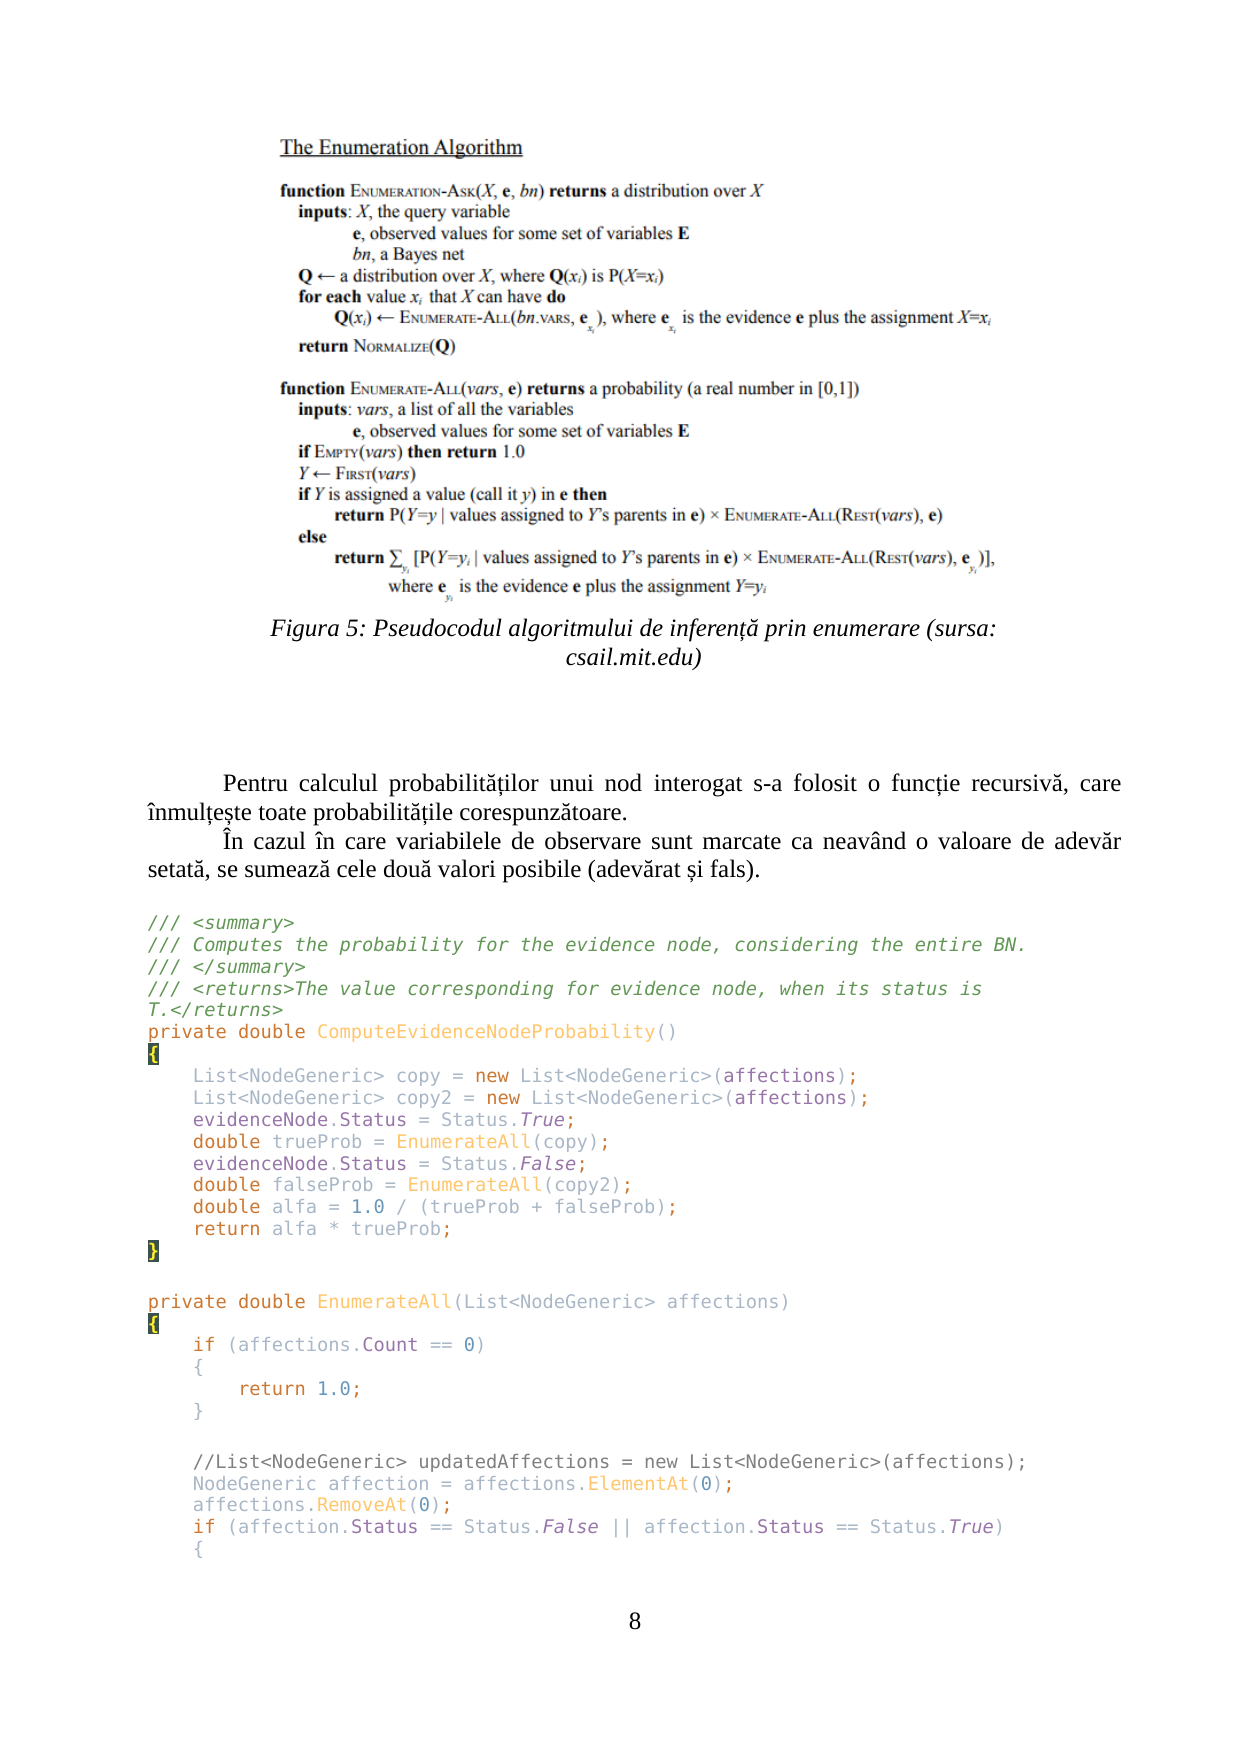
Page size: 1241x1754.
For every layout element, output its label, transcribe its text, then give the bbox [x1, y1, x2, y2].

text private double EnumerateAll(List<NodeGeneric> affections) { if (affections.Count == 0) { return 1.0; } //List<NodeGeneric> updatedAffections = new List<NodeGeneric>(affections); NodeGeneric affection = affections.ElementAt(0); affections.RemoveAt(0); if (affection.Status == Status.False || affection.Status == Status.True) { [148, 1291, 1122, 1560]
text /// <summary> /// Computes the probability for the evidence node, considering the entire BN. /// </summary> /// <returns>The value corresponding for evidence node, when its status is T.</returns> private double ComputeEvidenceNodeProbability() { List<NodeGeneric> copy = new List<NodeGeneric>(affections); List<NodeGeneric> copy2 = new List<NodeGeneric>(affections); evidenceNode.Status = Status.True; double trueProb = EnumerateAll(copy); evidenceNode.Status = Status.False; double falseProb = EnumerateAll(copy2); double alfa = 1.0 / (trueProb + falseProb); return alfa * trueProb; } [148, 912, 1122, 1262]
picture [262, 130, 1008, 608]
text Figura 5: Pseudocodul algoritmului de inferență prin enumerare (sursa: csail.mit.edu) [262, 608, 1008, 671]
text Pentru calculul probabilităților unui nod interogat s-a folosit o funcție recursivă, care înmulțește toate probabilitățile corespunzătoare. [148, 768, 1122, 826]
text În cazul în care variabilele de observare sunt marcate ca neavând o valoare de adevăr setată, se sumează cele două valori posibile (adevărat și fals). [148, 826, 1122, 883]
